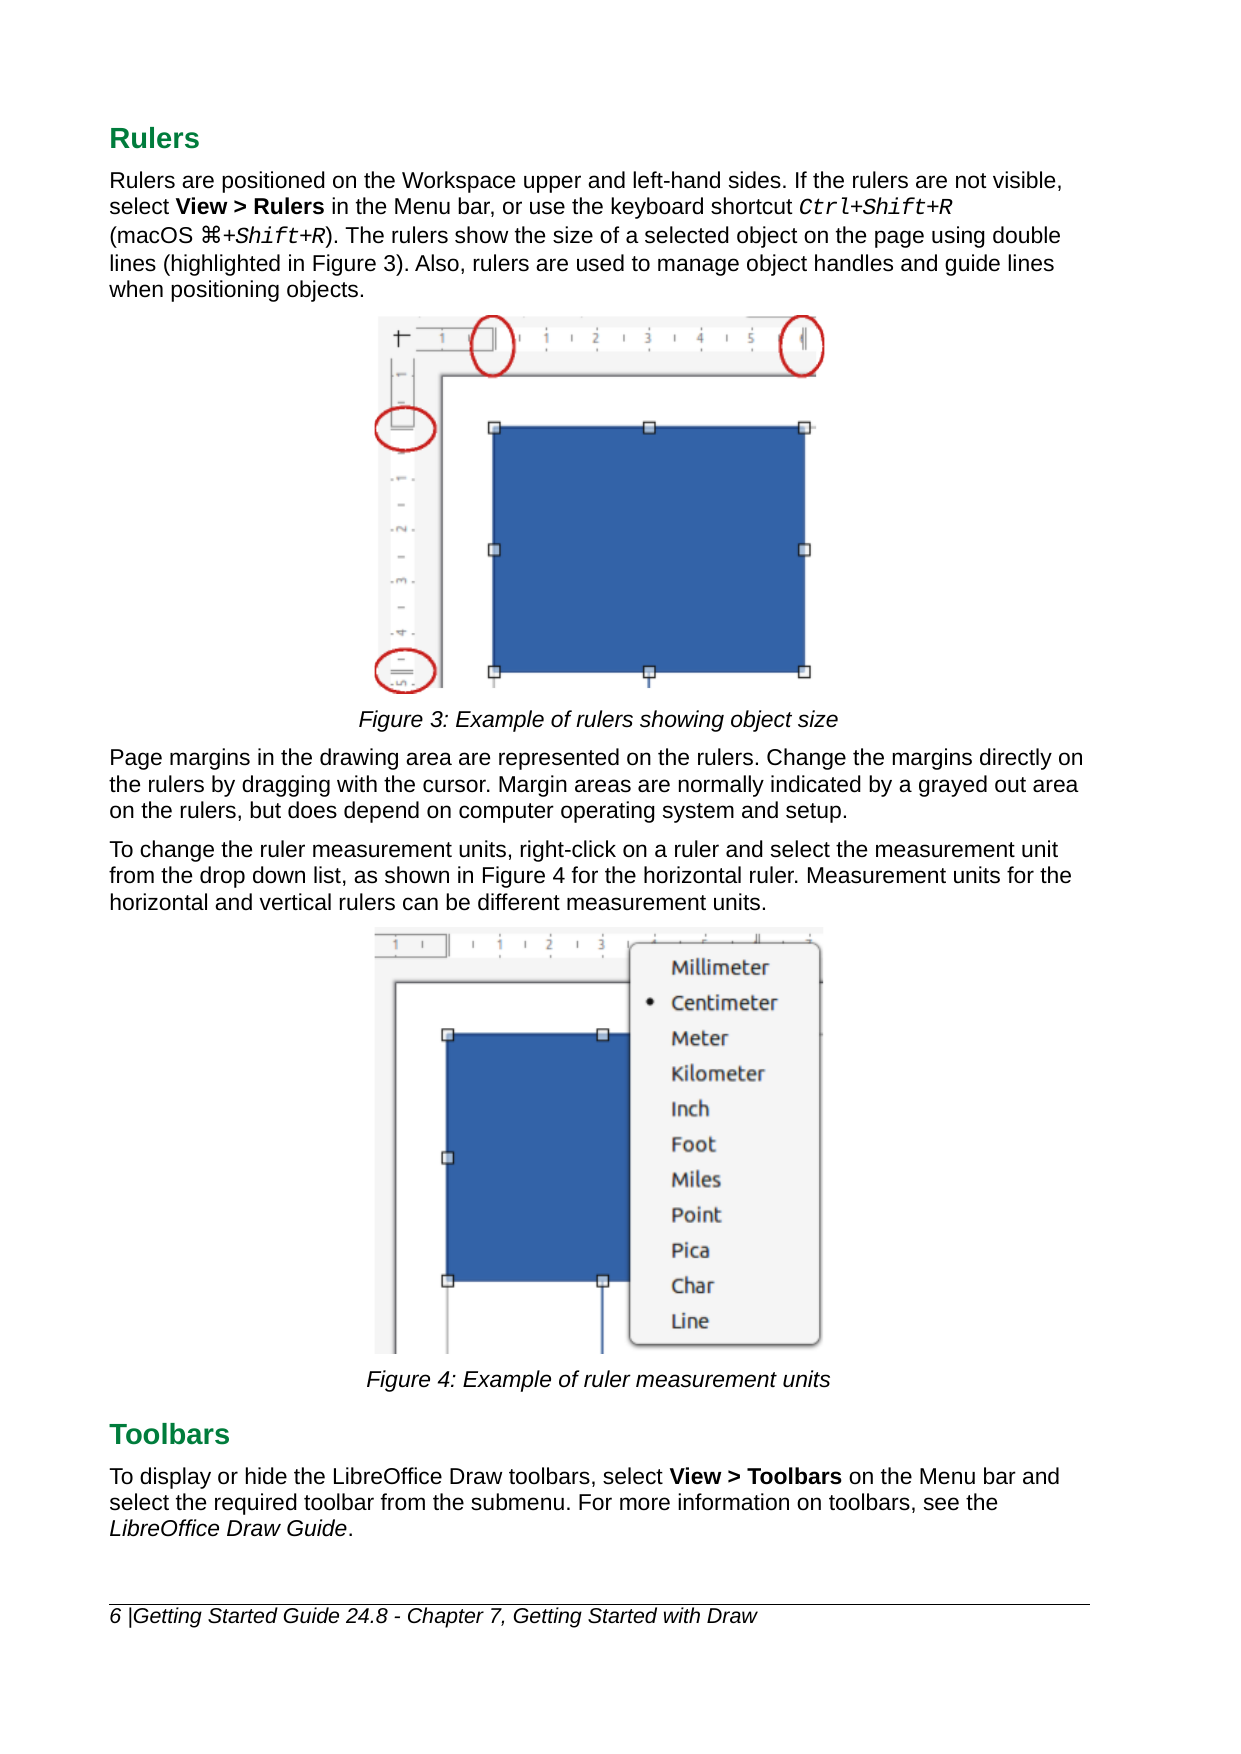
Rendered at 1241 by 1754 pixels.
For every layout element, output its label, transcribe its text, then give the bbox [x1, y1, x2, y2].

text Figure 3: Example of rulers showing object size [358, 706, 841, 732]
text Figure 4: Example of ruler measurement units [366, 1366, 833, 1392]
text Rulers are positioned on the Workspace upper and left-hand sides. If the rulers are not visible, select View > Rulers in the Menu bar, or use the keyboard shortcut Ctrl+Shift+R (macOS ⌘+Shift+R). The rulers show the size of a selected object on the page using double lines (highlighted in Figure 3). Also, rulers are used to manage object handles and guide lines when positioning objects. [109, 167, 1090, 303]
text Page margins in the drawing area are represented on the rulers. Change the margins directly on the rulers by dragging with the cursor. Margin areas are normally indicated by a grayed out area on the rulers, but does depend on computer operating system and setup. [109, 744, 1090, 823]
subtitle Toolbars [109, 1417, 1090, 1450]
subtitle Rulers [109, 121, 1090, 154]
picture [374, 927, 825, 1354]
picture [374, 315, 825, 694]
text To change the ruler measurement units, right-click on a ruler and select the measurement unit from the drop down list, as shown in Figure 4 for the horizontal ruler. Measurement units for the horizontal and vertical rulers can be different measurement units. [109, 836, 1090, 915]
text To display or hide the LibreOffice Draw toolbars, select View > Toolbars on the Menu bar and select the required toolbar from the submenu. For more information on toolbars, see the LibreOffice Draw Guide. [109, 1463, 1090, 1542]
